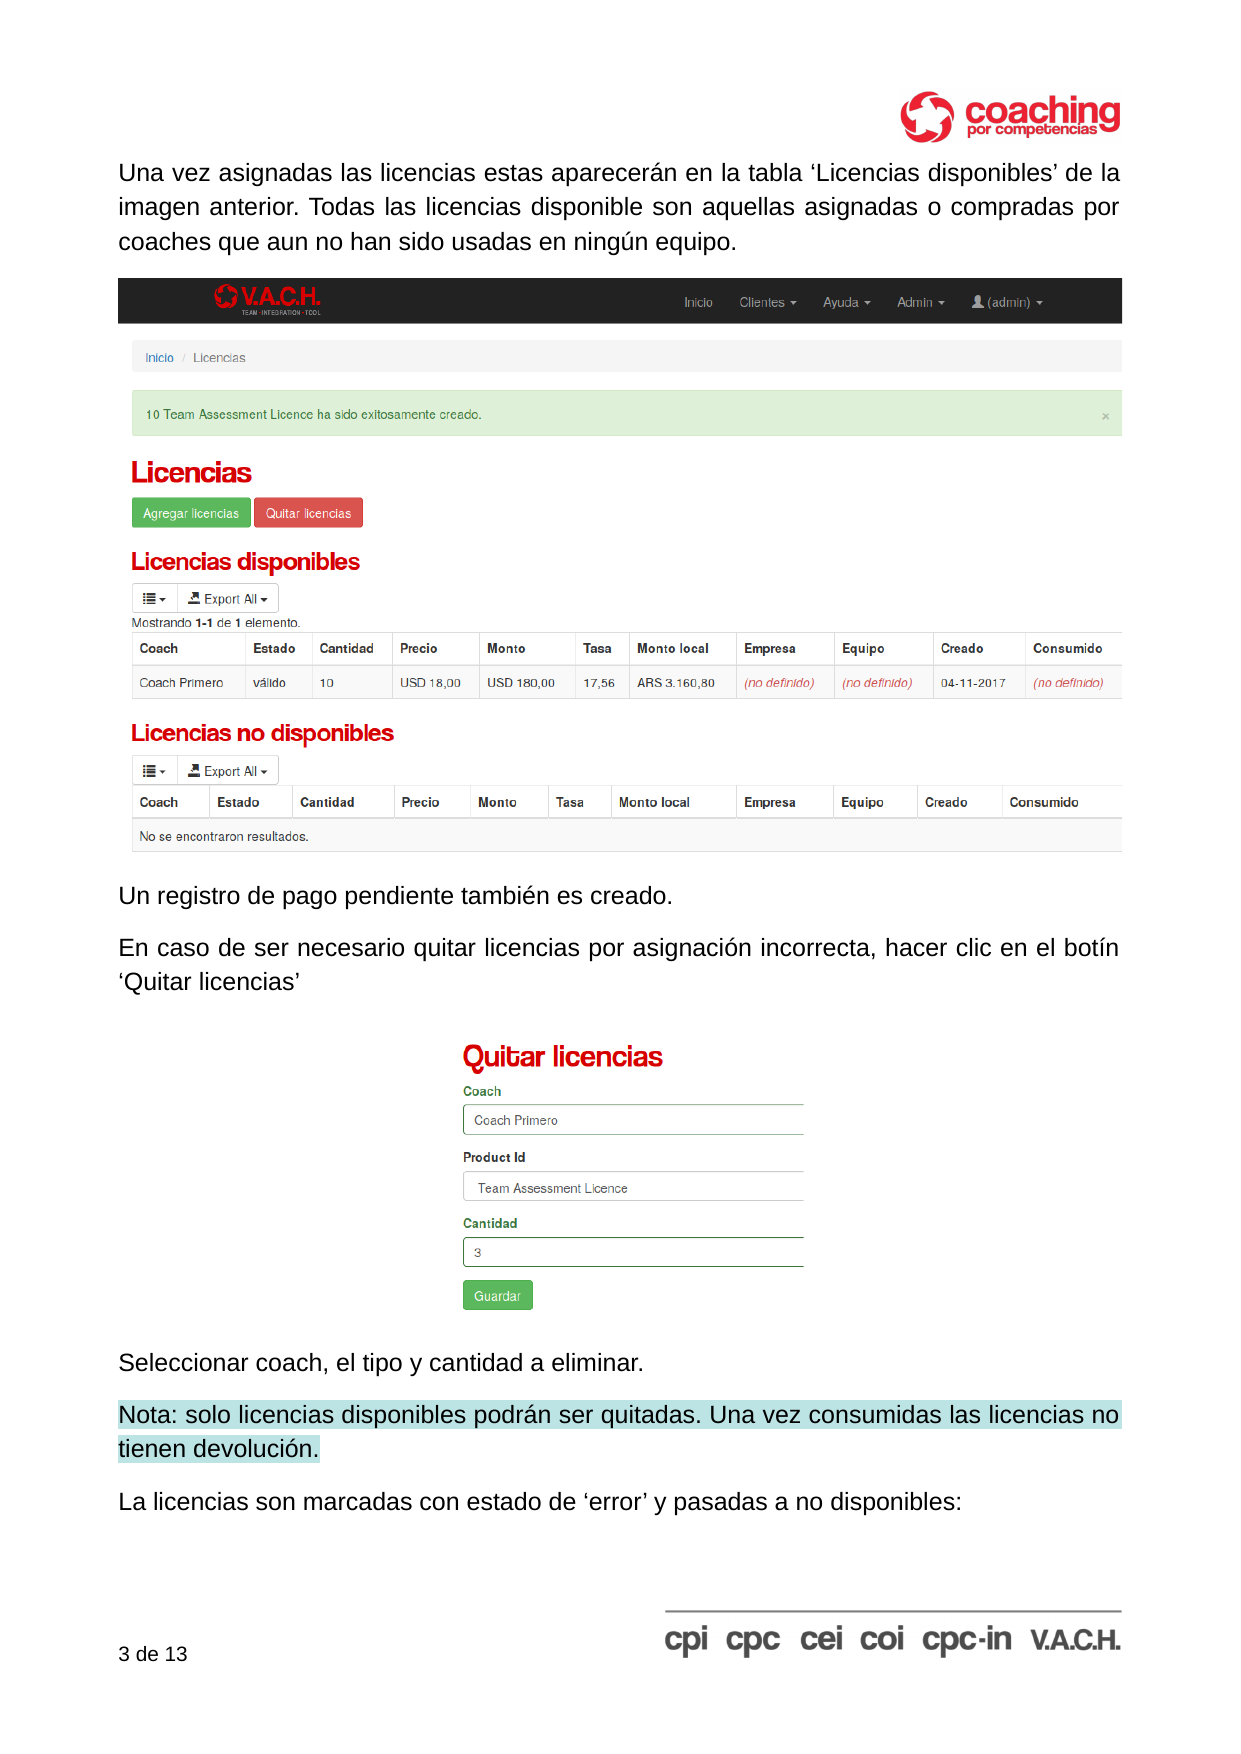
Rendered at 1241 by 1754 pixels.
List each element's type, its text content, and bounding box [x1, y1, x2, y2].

text Nota: solo licencias disponibles podrán ser quitadas. Una vez consumidas las licencias no tienen devolución. [118, 1400, 1122, 1463]
picture [897, 88, 1123, 146]
picture [661, 1609, 1123, 1661]
text Un registro de pago pendiente también es creado. [118, 881, 1122, 909]
text Seleccionar coach, el tipo y cantidad a eliminar. [118, 1348, 1122, 1377]
text En caso de ser necesario quitar licencias por asignación incorrecta, hacer clic en el botín ‘Quitar licencias’ [118, 933, 1122, 996]
text Una vez asignadas las licencias estas aparecerán en la tabla ‘Licencias disponibles’ de la imagen anterior. Todas las licencias disponible son aquellas asignadas o compradas por coaches que aun no han sido usadas en ningún equipo. [118, 158, 1122, 255]
picture [118, 278, 1123, 858]
text La licencias son marcadas con estado de ‘error’ y pasadas a no disponibles: [118, 1487, 1122, 1515]
